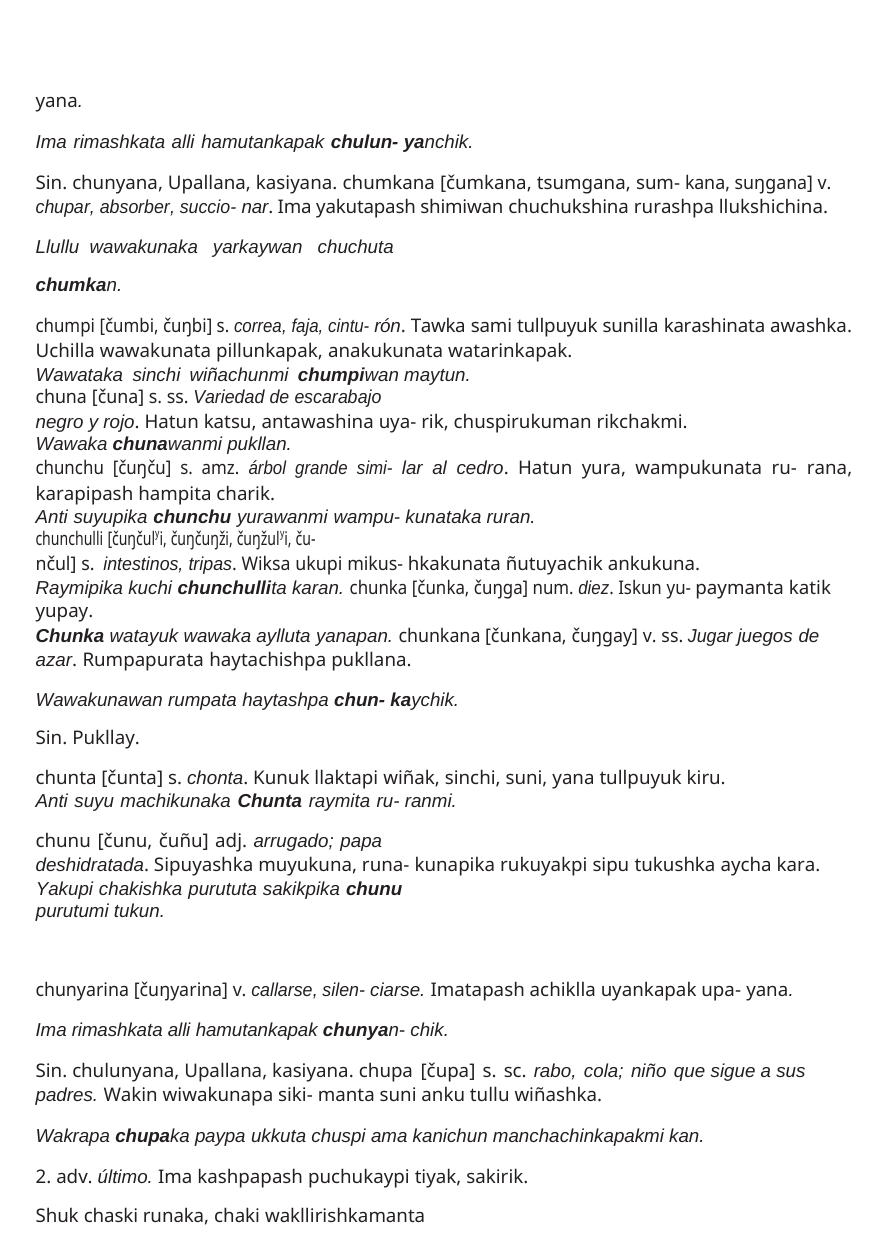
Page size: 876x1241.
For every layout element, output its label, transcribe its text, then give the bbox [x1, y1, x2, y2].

text deshidratada. Sipuyashka muyukuna, runa- kunapika rukuyakpi sipu tukushka aycha kara. [35, 852, 852, 877]
text chunyarina [čuŋyarina] v. callarse, silen- ciarse. Imatapash achiklla uyankapak upa- yana. [35, 977, 816, 1002]
text Shuk chaski runaka, chaki wakllirishkamanta [35, 1206, 856, 1226]
text Sin. chunyana, Upallana, kasiyana. chumkana [čumkana, tsumgana, sum- kana, suŋgana] v. chupar, absorber, succio- nar. Ima yakutapash shimiwan chuchukshina rurashpa llukshichina. [35, 169, 854, 218]
text Yakupi chakishka purututa sakikpika chunu [36, 877, 856, 899]
text Wawaka chunawanmi pukllan. [35, 434, 856, 454]
text chunu [čunu, čuñu] adj. arrugado; papa [35, 828, 856, 852]
text negro y rojo. Hatun katsu, antawashina uya- rik, chuspirukuman rikchakmi. [35, 408, 852, 434]
text chuna [čuna] s. ss. Variedad de escarabajo [35, 385, 856, 408]
text Wakrapa chupaka paypa ukkuta chuspi ama kanichun manchachinkapakmi kan. [35, 1124, 818, 1146]
text Wawakunawan rumpata haytashpa chun- kaychik. [35, 689, 856, 711]
text chunta [čunta] s. chonta. Kunuk llaktapi wiñak, sinchi, suni, yana tullpuyuk kiru. [35, 765, 852, 789]
text Sin. Pukllay. [35, 728, 856, 748]
text Chunka watayuk wawaka aylluta yanapan. chunkana [čunkana, čuŋgay] v. ss. Jugar juegos de azar. Rumpapurata haytachishpa pukllana. [35, 623, 853, 671]
text purutumi tukun. [36, 900, 856, 921]
text 2. adv. último. Ima kashpapash puchukaypi tiyak, sakirik. [35, 1163, 818, 1189]
text Ima rimashkata alli hamutankapak chulun- yanchik. [35, 131, 856, 152]
text chunchu [čuŋču] s. amz. árbol grande simi- lar al cedro. Hatun yura, wampukunata ru- rana, karapipash hampita charik. [35, 454, 852, 506]
text chumkan. [35, 275, 856, 296]
text Raymipika kuchi chunchullita karan. chunka [čunka, čuŋga] num. diez. Iskun yu- paymanta katik yupay. [35, 576, 856, 622]
text nčul] s. intestinos, tripas. Wiksa ukupi mikus- hkakunata ñutuyachik ankukuna. [35, 550, 856, 576]
text Llullu wawakunaka yarkaywan chuchuta [35, 236, 856, 257]
text Ima rimashkata alli hamutankapak chunyan- chik. [35, 1019, 818, 1041]
text Anti suyu machikunaka Chunta raymita ru- ranmi. [35, 790, 856, 812]
text Sin. chulunyana, Upallana, kasiyana. chupa [čupa] s. sc. rabo, cola; niño que sigue a sus padres. Wakin wiwakunapa siki- manta suni anku tullu wiñashka. [35, 1058, 818, 1107]
text Wawataka sinchi wiñachunmi chumpiwan maytun. [35, 363, 856, 385]
text Anti suyupika chunchu yurawanmi wampu- kunataka ruran. [35, 506, 852, 527]
text chunchulli [čuŋčulyi, čuŋčuŋži, čuŋžulyi, ču- [35, 527, 856, 550]
text yana. [35, 87, 856, 113]
text chumpi [čumbi, čuŋbi] s. correa, faja, cintu- rón. Tawka sami tullpuyuk sunilla karashinata awashka. Uchilla wawakunata pillunkapak, anakukunata watarinkapak. [35, 312, 852, 363]
